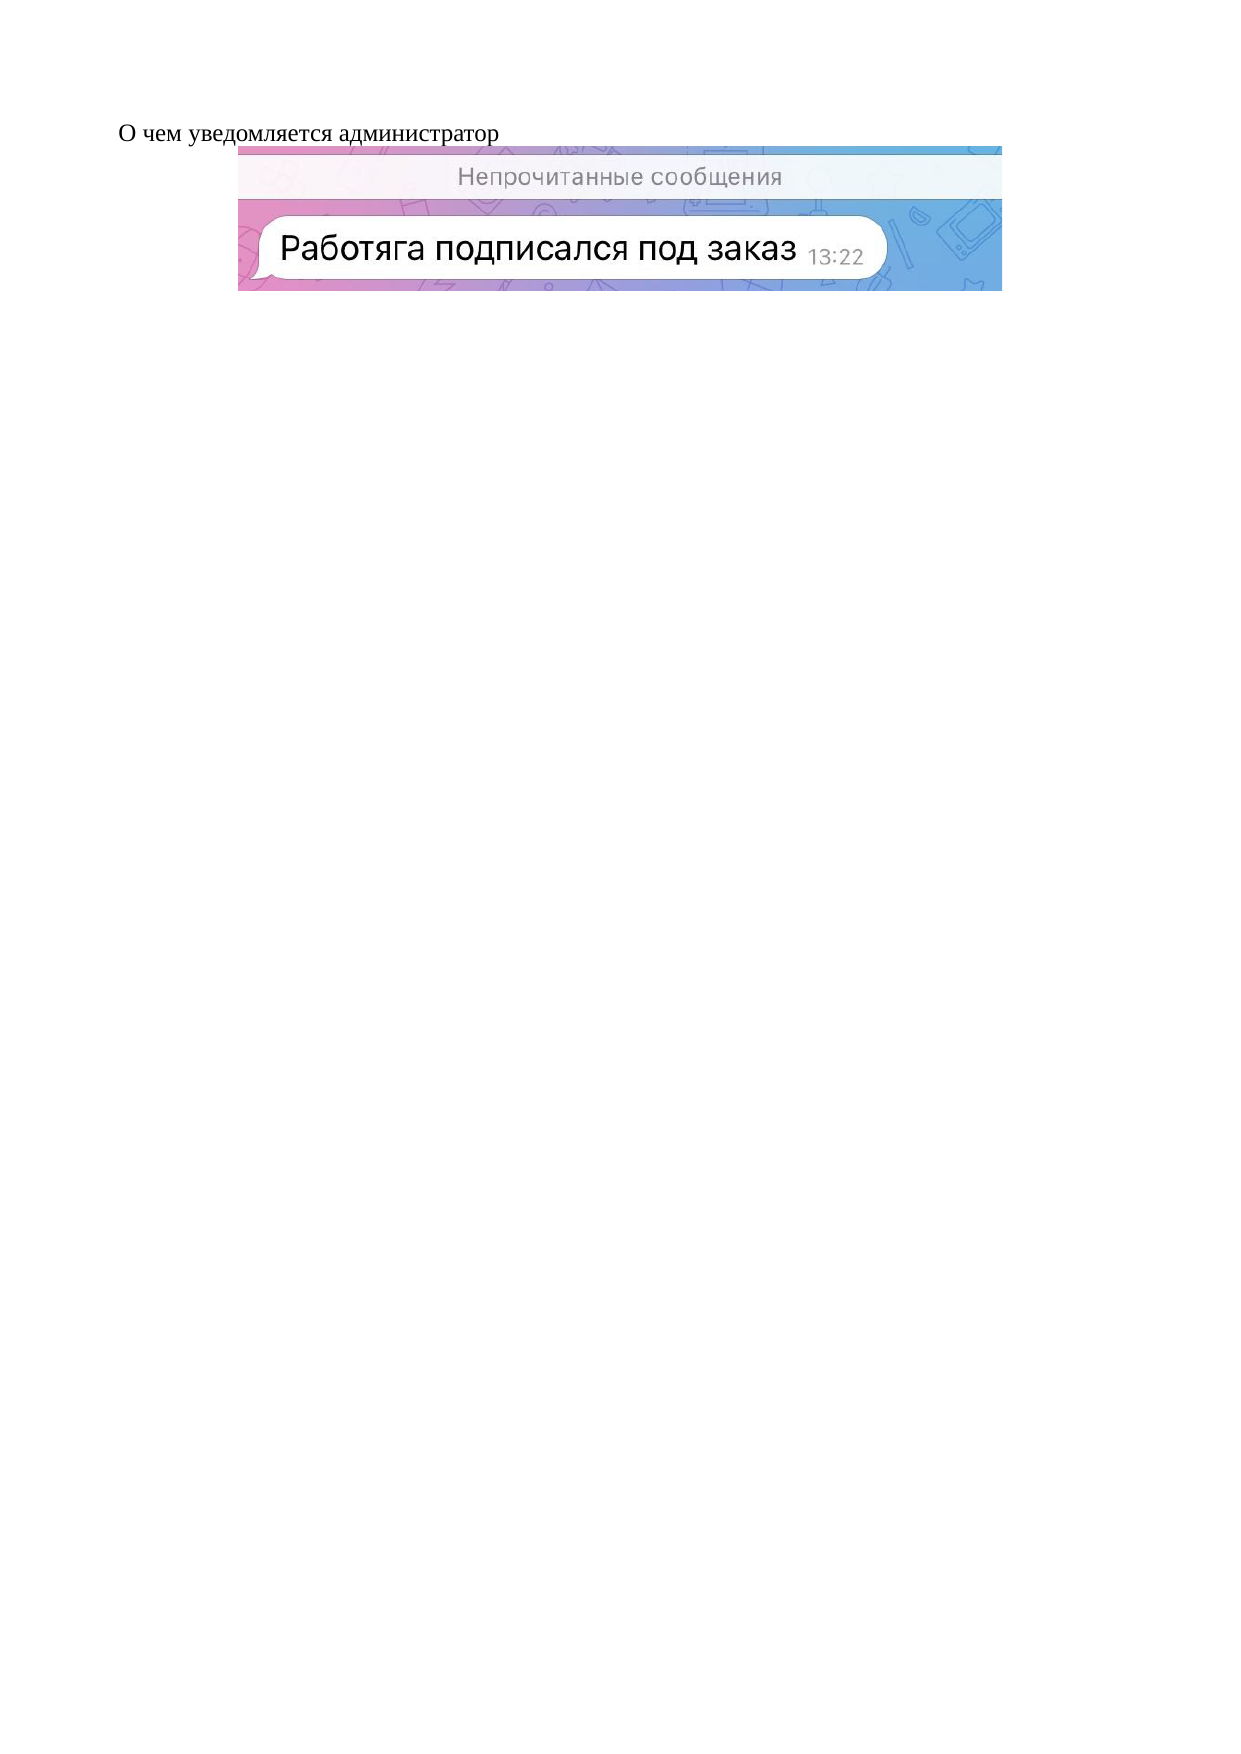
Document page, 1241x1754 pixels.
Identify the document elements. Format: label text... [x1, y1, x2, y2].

picture [238, 146, 1003, 291]
text О чем уведомляется администратор [118, 118, 1122, 147]
